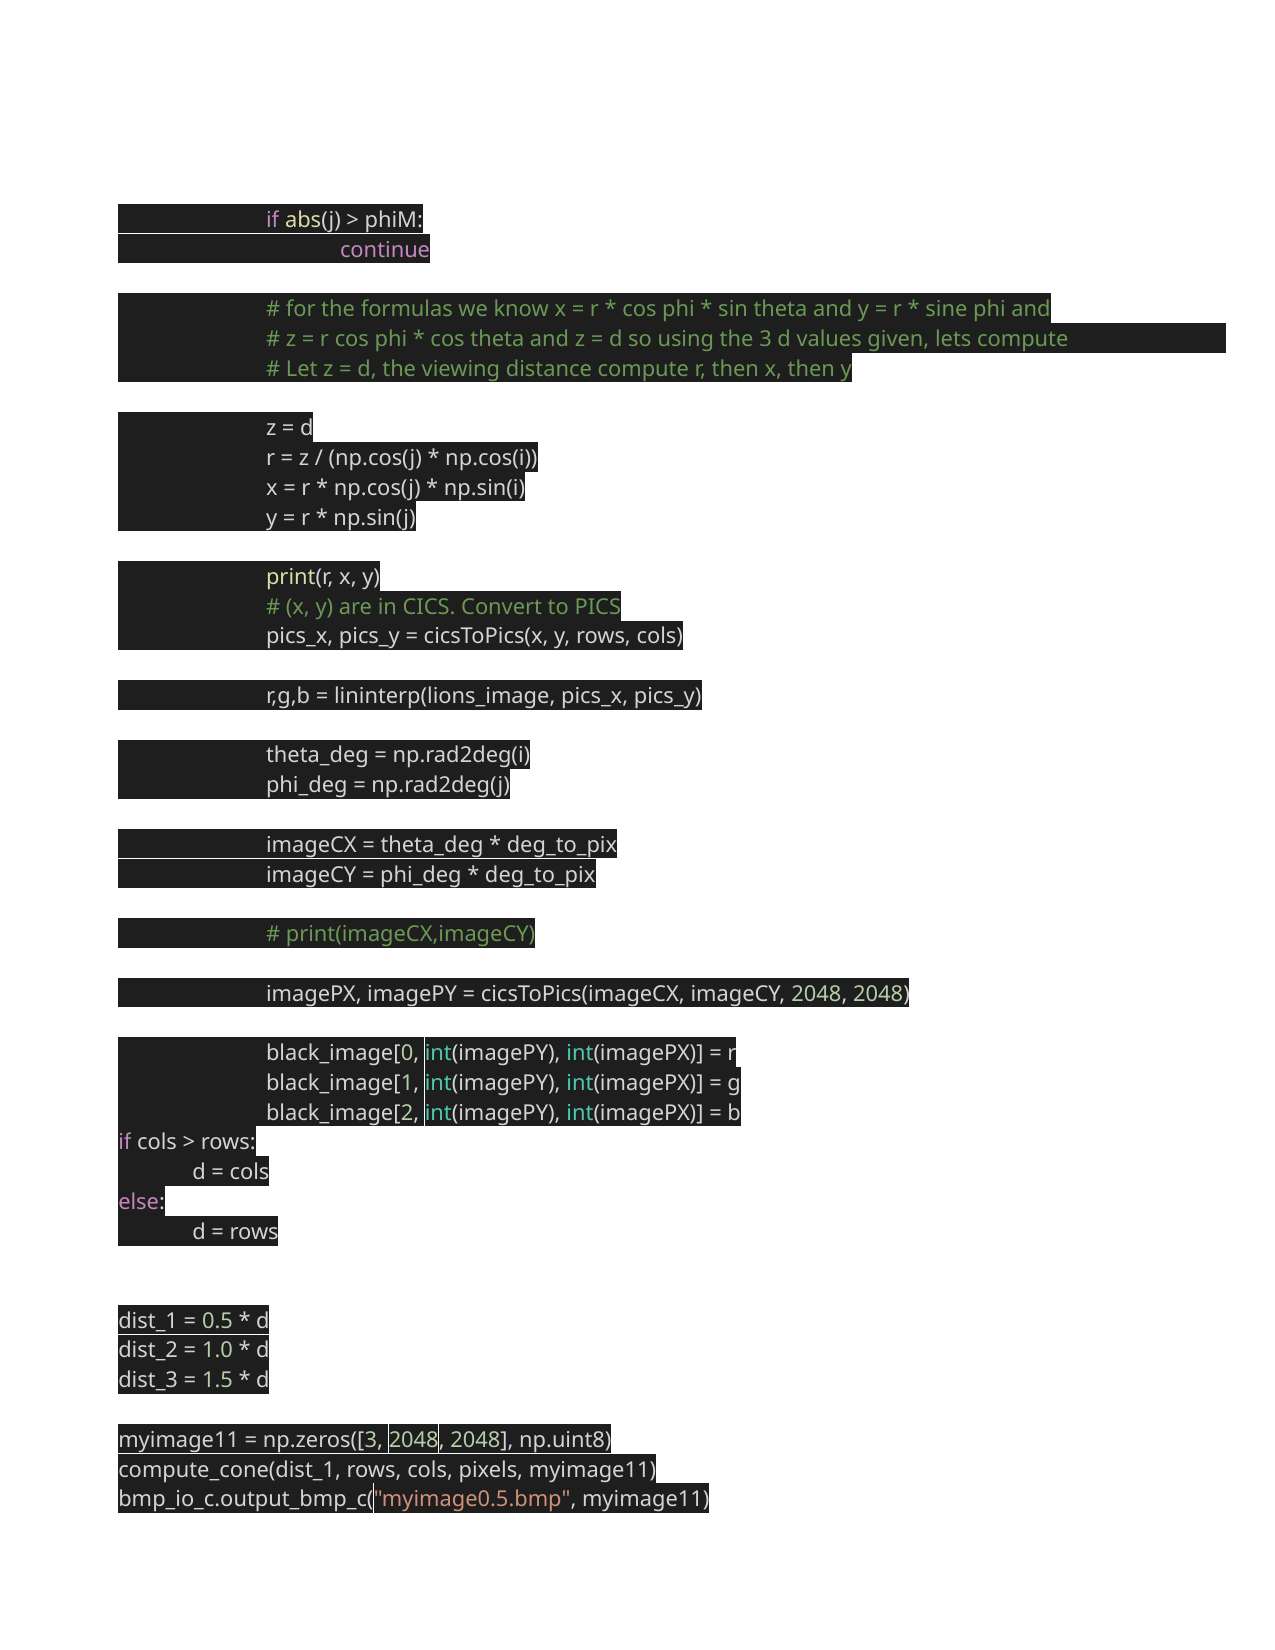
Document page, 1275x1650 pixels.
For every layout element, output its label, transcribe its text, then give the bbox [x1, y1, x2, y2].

text r,g,b = lininterp(lions_image, pics_x, pics_y) [118, 680, 1157, 710]
text y = r * np.sin(j) [118, 501, 1157, 531]
text d = rows [118, 1216, 1157, 1246]
text # for the formulas we know x = r * cos phi * sin theta and y = r * sine phi and [118, 293, 1157, 323]
text compute_cone(dist_1, rows, cols, pixels, myimage11) [118, 1453, 1157, 1483]
text black_image[1, int(imagePY), int(imagePX)] = g [118, 1067, 1157, 1097]
text imagePX, imagePY = cicsToPics(imageCX, imageCY, 2048, 2048) [118, 977, 1157, 1007]
text print(r, x, y) [118, 561, 1157, 591]
text imageCX = theta_deg * deg_to_pix [118, 829, 1157, 858]
text x = r * np.cos(j) * np.sin(i) [118, 472, 1157, 501]
text d = cols [118, 1156, 1157, 1186]
text continue [118, 233, 1157, 263]
text if abs(j) > phiM: [118, 204, 1157, 233]
text # z = r cos phi * cos theta and z = d so using the 3 d values given, lets compute [118, 323, 1157, 353]
text # Let z = d, the viewing distance compute r, then x, then y [118, 353, 1157, 382]
text phi_deg = np.rad2deg(j) [118, 769, 1157, 799]
text r = z / (np.cos(j) * np.cos(i)) [118, 442, 1157, 472]
text if cols > rows: [118, 1126, 1157, 1156]
text theta_deg = np.rad2deg(i) [118, 739, 1157, 769]
text pics_x, pics_y = cicsToPics(x, y, rows, cols) [118, 621, 1157, 650]
text myimage11 = np.zeros([3, 2048, 2048], np.uint8) [118, 1424, 1157, 1453]
text imageCY = phi_deg * deg_to_pix [118, 858, 1157, 888]
text black_image[2, int(imagePY), int(imagePX)] = b [118, 1097, 1157, 1126]
text dist_1 = 0.5 * d [118, 1305, 1157, 1334]
text # print(imageCX,imageCY) [118, 918, 1157, 948]
text # (x, y) are in CICS. Convert to PICS [118, 591, 1157, 621]
text dist_3 = 1.5 * d [118, 1364, 1157, 1394]
text z = d [118, 412, 1157, 442]
text else: [118, 1186, 1157, 1216]
text bmp_io_c.output_bmp_c("myimage0.5.bmp", myimage11) [118, 1483, 1157, 1513]
text dist_2 = 1.0 * d [118, 1334, 1157, 1364]
text black_image[0, int(imagePY), int(imagePX)] = r [118, 1037, 1157, 1067]
